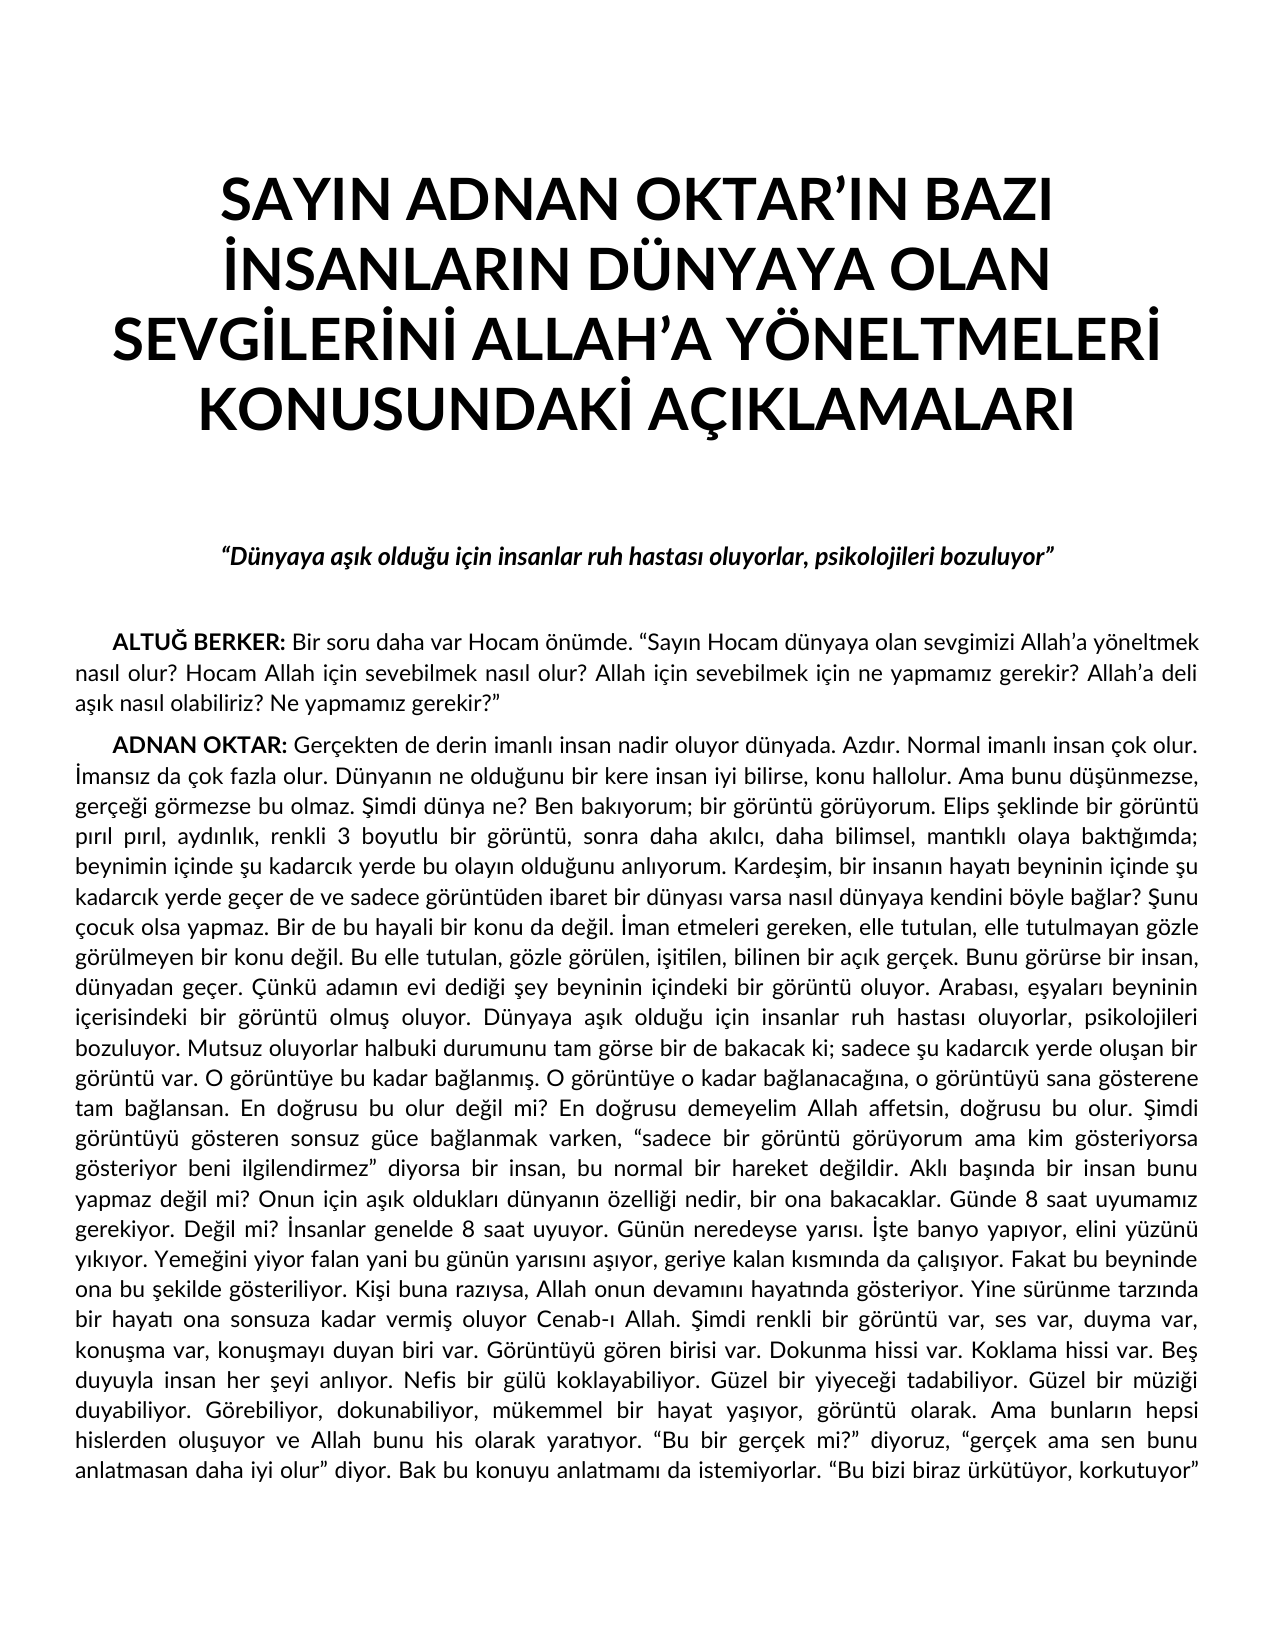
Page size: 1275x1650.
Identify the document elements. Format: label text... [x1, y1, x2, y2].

subtitle SAYIN ADNAN OKTAR’IN BAZI İNSANLARIN DÜNYAYA OLAN SEVGİLERİNİ ALLAH’A YÖNELTMELERİ KONUSUNDAKİ AÇIKLAMALARI [75, 162, 1200, 442]
text ALTUĞ BERKER: Bir soru daha var Hocam önümde. “Sayın Hocam dünyaya olan sevgimizi Allah’a yöneltmek nasıl olur? Hocam Allah için sevebilmek nasıl olur? Allah için sevebilmek için ne yapmamız gerekir? Allah’a deli aşık nasıl olabiliriz? Ne yapmamız gerekir?” [75, 628, 1200, 716]
text “Dünyaya aşık olduğu için insanlar ruh hastası oluyorlar, psikolojileri bozuluyor” [75, 540, 1200, 570]
text ADNAN OKTAR: Gerçekten de derin imanlı insan nadir oluyor dünyada. Azdır. Normal imanlı insan çok olur. İmansız da çok fazla olur. Dünyanın ne olduğunu bir kere insan iyi bilirse, konu hallolur. Ama bunu düşünmezse, gerçeği görmezse bu olmaz. Şimdi dünya ne? Ben bakıyorum; bir görüntü görüyorum. Elips şeklinde bir görüntü pırıl pırıl, aydınlık, renkli 3 boyutlu bir görüntü, sonra daha akılcı, daha bilimsel, mantıklı olaya baktığımda; beynimin içinde şu kadarcık yerde bu olayın olduğunu anlıyorum. Kardeşim, bir insanın hayatı beyninin içinde şu kadarcık yerde geçer de ve sadece görüntüden ibaret bir dünyası varsa nasıl dünyaya kendini böyle bağlar? Şunu çocuk olsa yapmaz. Bir de bu hayali bir konu da değil. İman etmeleri gereken, elle tutulan, elle tutulmayan gözle görülmeyen bir konu değil. Bu elle tutulan, gözle görülen, işitilen, bilinen bir açık gerçek. Bunu görürse bir insan, dünyadan geçer. Çünkü adamın evi dediği şey beyninin içindeki bir görüntü oluyor. Arabası, eşyaları beyninin içerisindeki bir görüntü olmuş oluyor. Dünyaya aşık olduğu için insanlar ruh hastası oluyorlar, psikolojileri bozuluyor. Mutsuz oluyorlar halbuki durumunu tam görse bir de bakacak ki; sadece şu kadarcık yerde oluşan bir görüntü var. O görüntüye bu kadar bağlanmış. O görüntüye o kadar bağlanacağına, o görüntüyü sana gösterene tam bağlansan. En doğrusu bu olur değil mi? En doğrusu demeyelim Allah affetsin, doğrusu bu olur. Şimdi görüntüyü gösteren sonsuz güce bağlanmak varken, “sadece bir görüntü görüyorum ama kim gösteriyorsa gösteriyor beni ilgilendirmez” diyorsa bir insan, bu normal bir hareket değildir. Aklı başında bir insan bunu yapmaz değil mi? Onun için aşık oldukları dünyanın özelliği nedir, bir ona bakacaklar. Günde 8 saat uyumamız gerekiyor. Değil mi? İnsanlar genelde 8 saat uyuyor. Günün neredeyse yarısı. İşte banyo yapıyor, elini yüzünü yıkıyor. Yemeğini yiyor falan yani bu günün yarısını aşıyor, geriye kalan kısmında da çalışıyor. Fakat bu beyninde ona bu şekilde gösteriliyor. Kişi buna razıysa, Allah onun devamını hayatında gösteriyor. Yine sürünme tarzında bir hayatı ona sonsuza kadar vermiş oluyor Cenab-ı Allah. Şimdi renkli bir görüntü var, ses var, duyma var, konuşma var, konuşmayı duyan biri var. Görüntüyü gören birisi var. Dokunma hissi var. Koklama hissi var. Beş duyuyla insan her şeyi anlıyor. Nefis bir gülü koklayabiliyor. Güzel bir yiyeceği tadabiliyor. Güzel bir müziği duyabiliyor. Görebiliyor, dokunabiliyor, mükemmel bir hayat yaşıyor, görüntü olarak. Ama bunların hepsi hislerden oluşuyor ve Allah bunu his olarak yaratıyor. “Bu bir gerçek mi?” diyoruz, “gerçek ama sen bunu anlatmasan daha iyi olur” diyor. Bak bu konuyu anlatmamı da istemiyorlar. “Bu bizi biraz ürkütüyor, korkutuyor” [75, 731, 1200, 1484]
